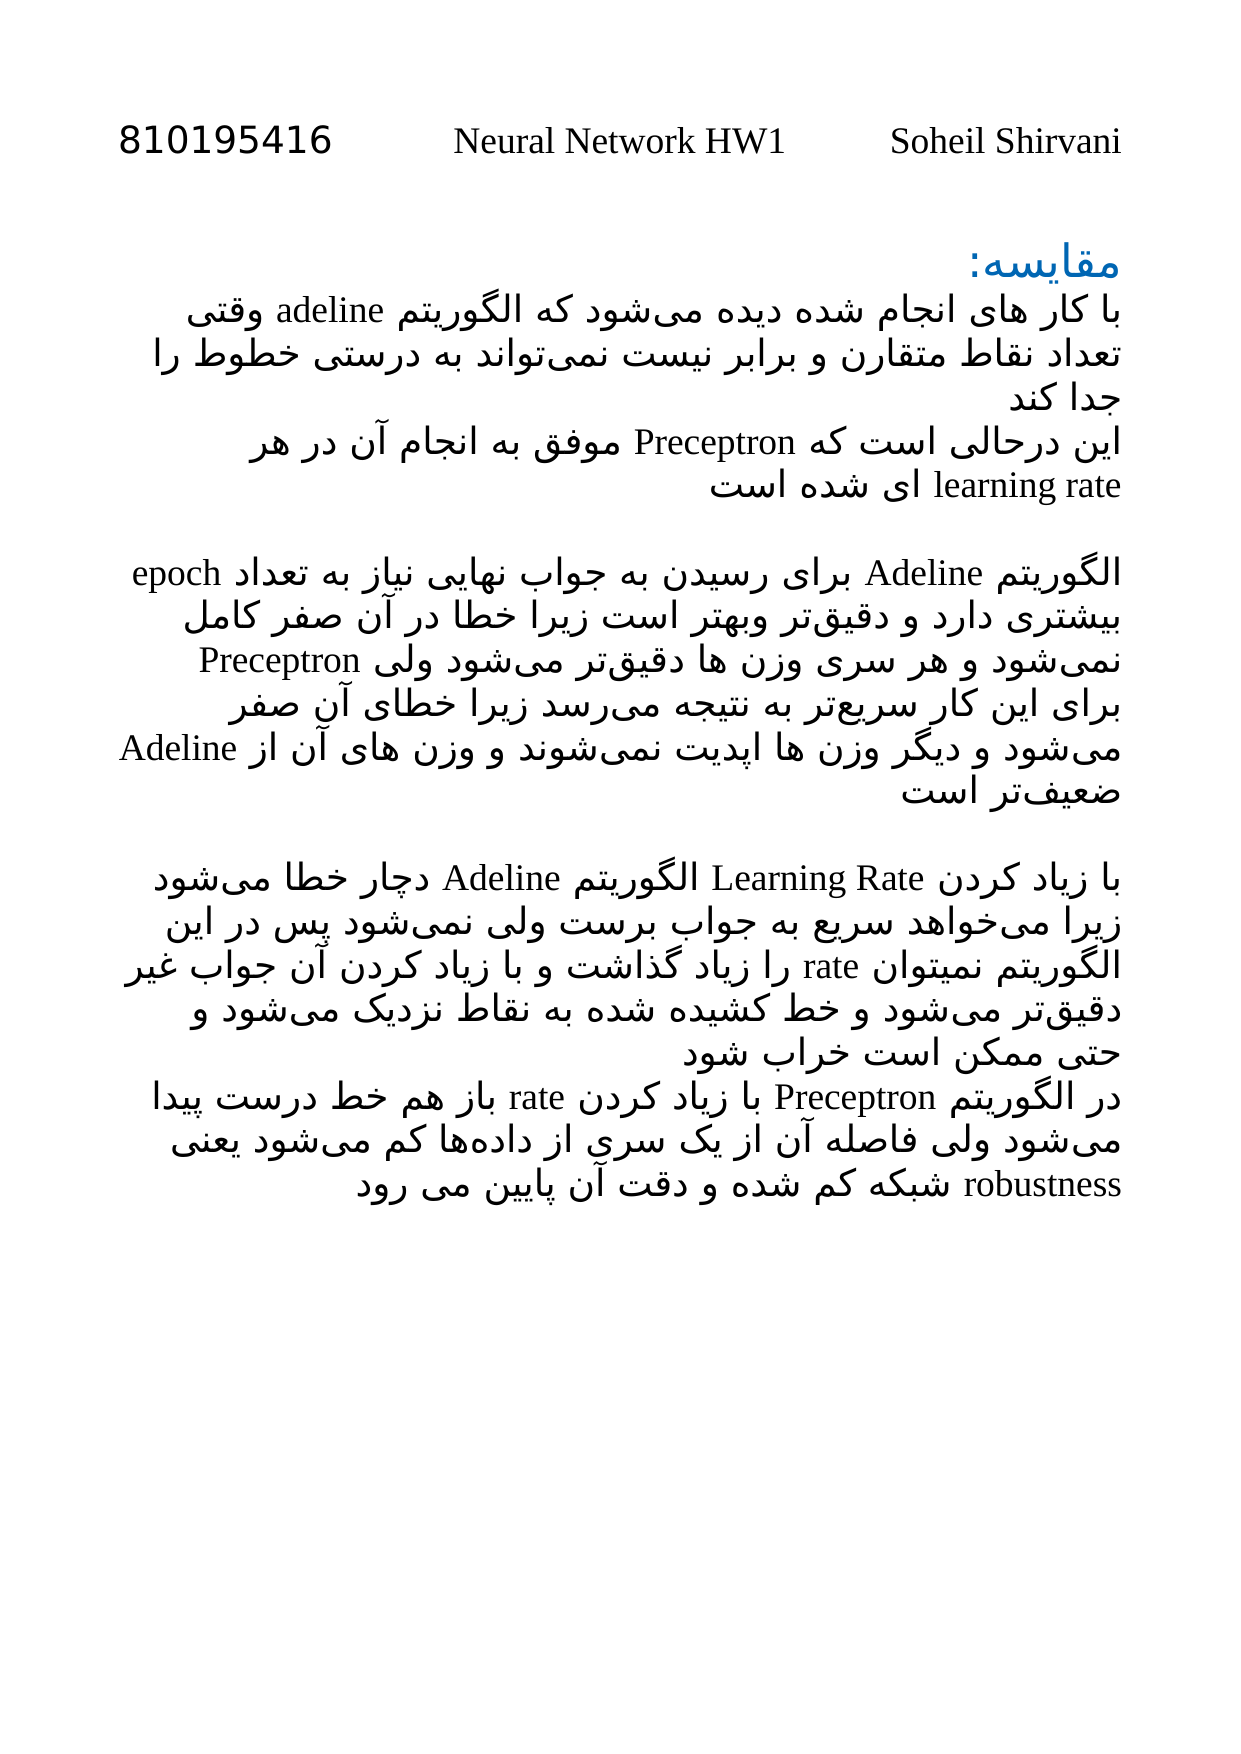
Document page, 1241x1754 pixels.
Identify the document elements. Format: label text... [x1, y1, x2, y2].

text با کار های انجام شده دیده می‌شود که الگوریتم adeline وقتی تعداد نقاط متقارن و برابر نیست نمی‌تواند به درستی خطوط را جدا کند [118, 288, 1122, 419]
text این درحالی است که Preceptron موفق به انجام آن در هر learning rate ای شده است [118, 419, 1122, 507]
text با زیاد کردن Learning Rate الگوریتم Adeline دچار خطا می‌شود زیرا می‌خواهد سریع به جواب برست ولی نمی‌شود پس در این الگوریتم نمیتوان rate را زیاد گذاشت و با زیاد کردن آن جواب غیر دقیق‌تر می‌شود و خط کشیده شده به نقاط نزدیک می‌شود و حتی ممکن است خراب شود [118, 856, 1122, 1074]
text الگوریتم Adeline برای رسیدن به جواب نهایی نیاز به تعداد epoch بیشتری دارد و دقیق‌تر وبهتر است زیرا خطا در آن صفر کامل نمی‌شود و هر سری وزن ها دقیق‌تر می‌شود ولی Preceptron برای این کار سریع‌تر به نتیجه می‌رسد زیرا خطای آن صفر می‌شود و دیگر وزن ها اپدیت نمی‌شوند و وزن های آن از Adeline ضعیف‌تر است [118, 550, 1122, 812]
text مقایسه: [118, 234, 1122, 288]
text در الگوریتم Preceptron با زیاد کردن rate باز هم خط درست پیدا می‌شود ولی فاصله آن از یک سری از داده‌ها کم می‌شود یعنی robustness شبکه کم شده و دقت آن پایین می رود [118, 1074, 1122, 1206]
